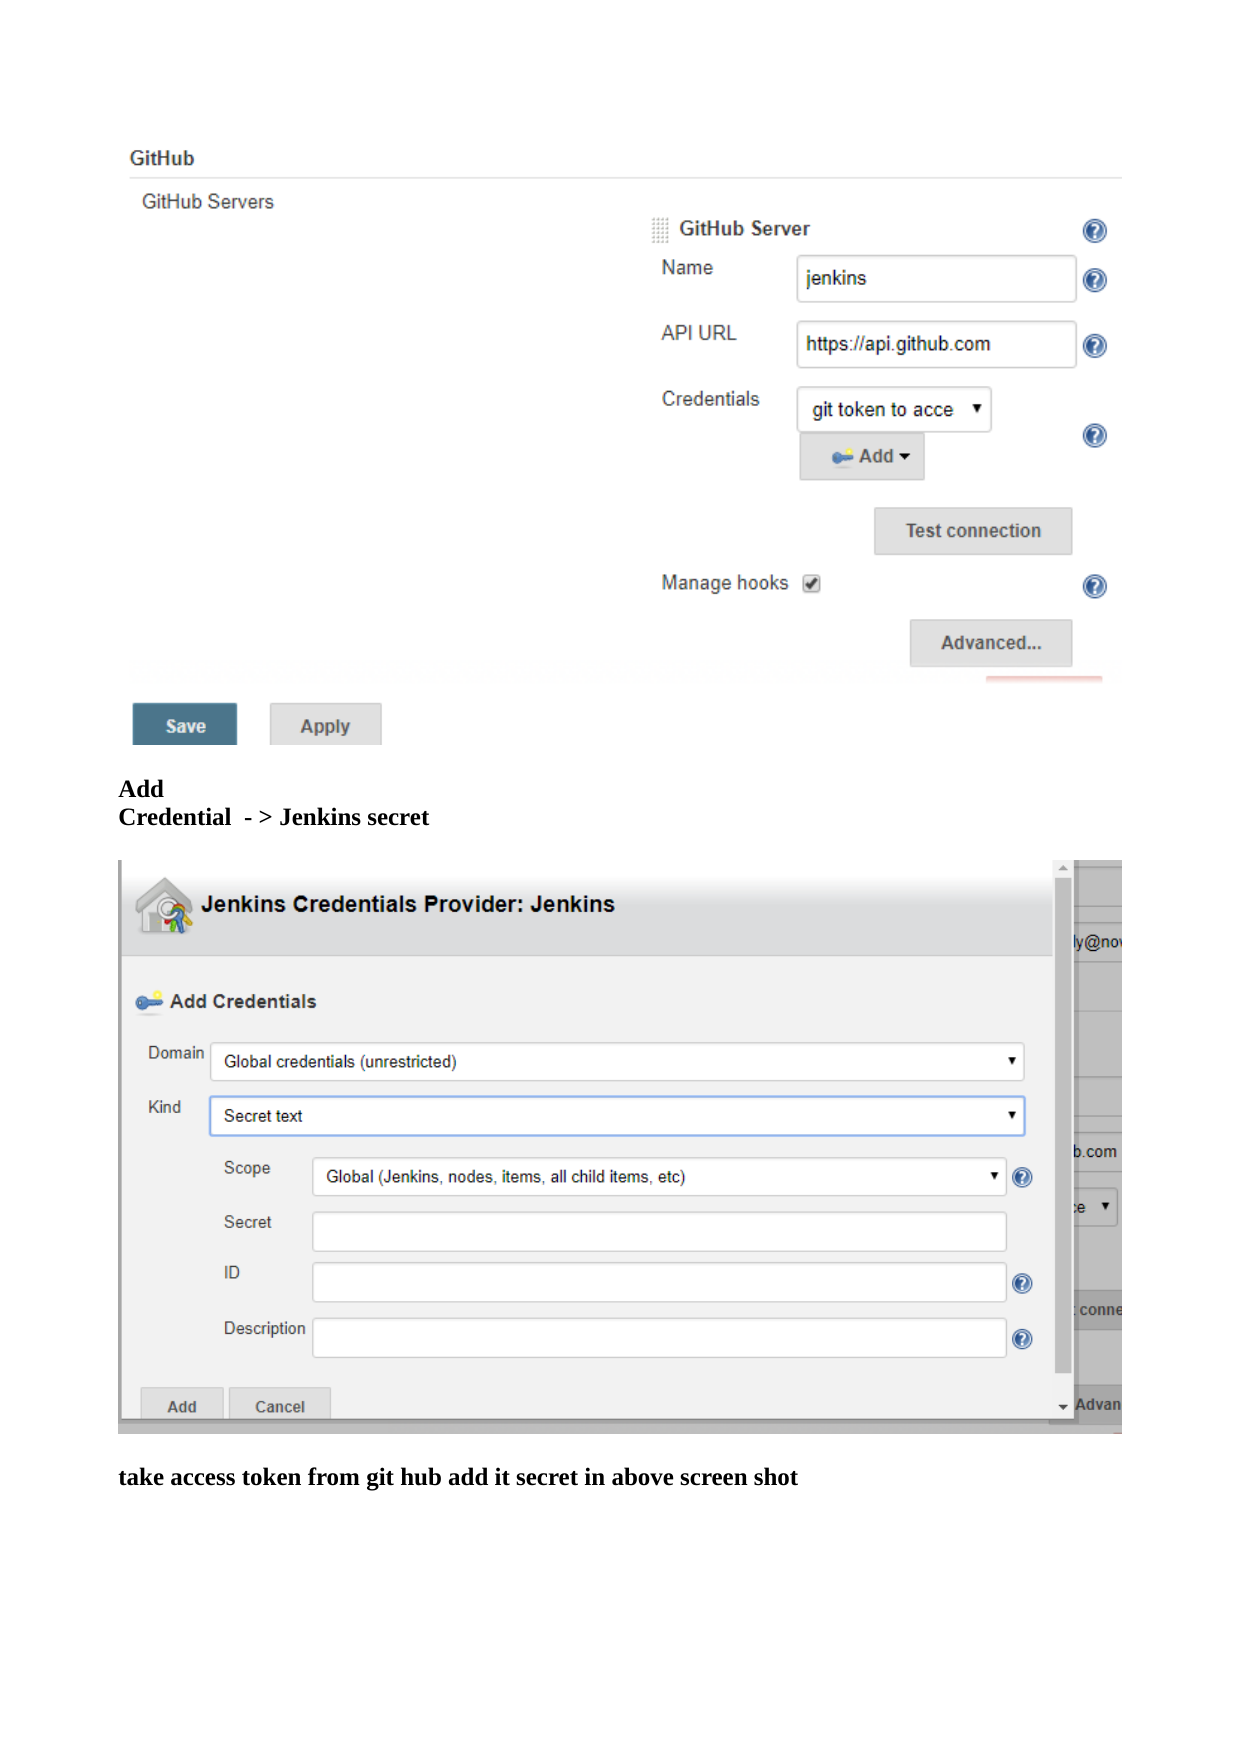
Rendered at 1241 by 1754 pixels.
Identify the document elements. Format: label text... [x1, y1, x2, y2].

picture [118, 860, 1122, 1434]
text take access token from git hub add it secret in above screen shot [118, 1462, 1122, 1491]
text Credential - > Jenkins secret [118, 802, 1122, 831]
text Add [118, 774, 1122, 802]
picture [118, 146, 1122, 745]
